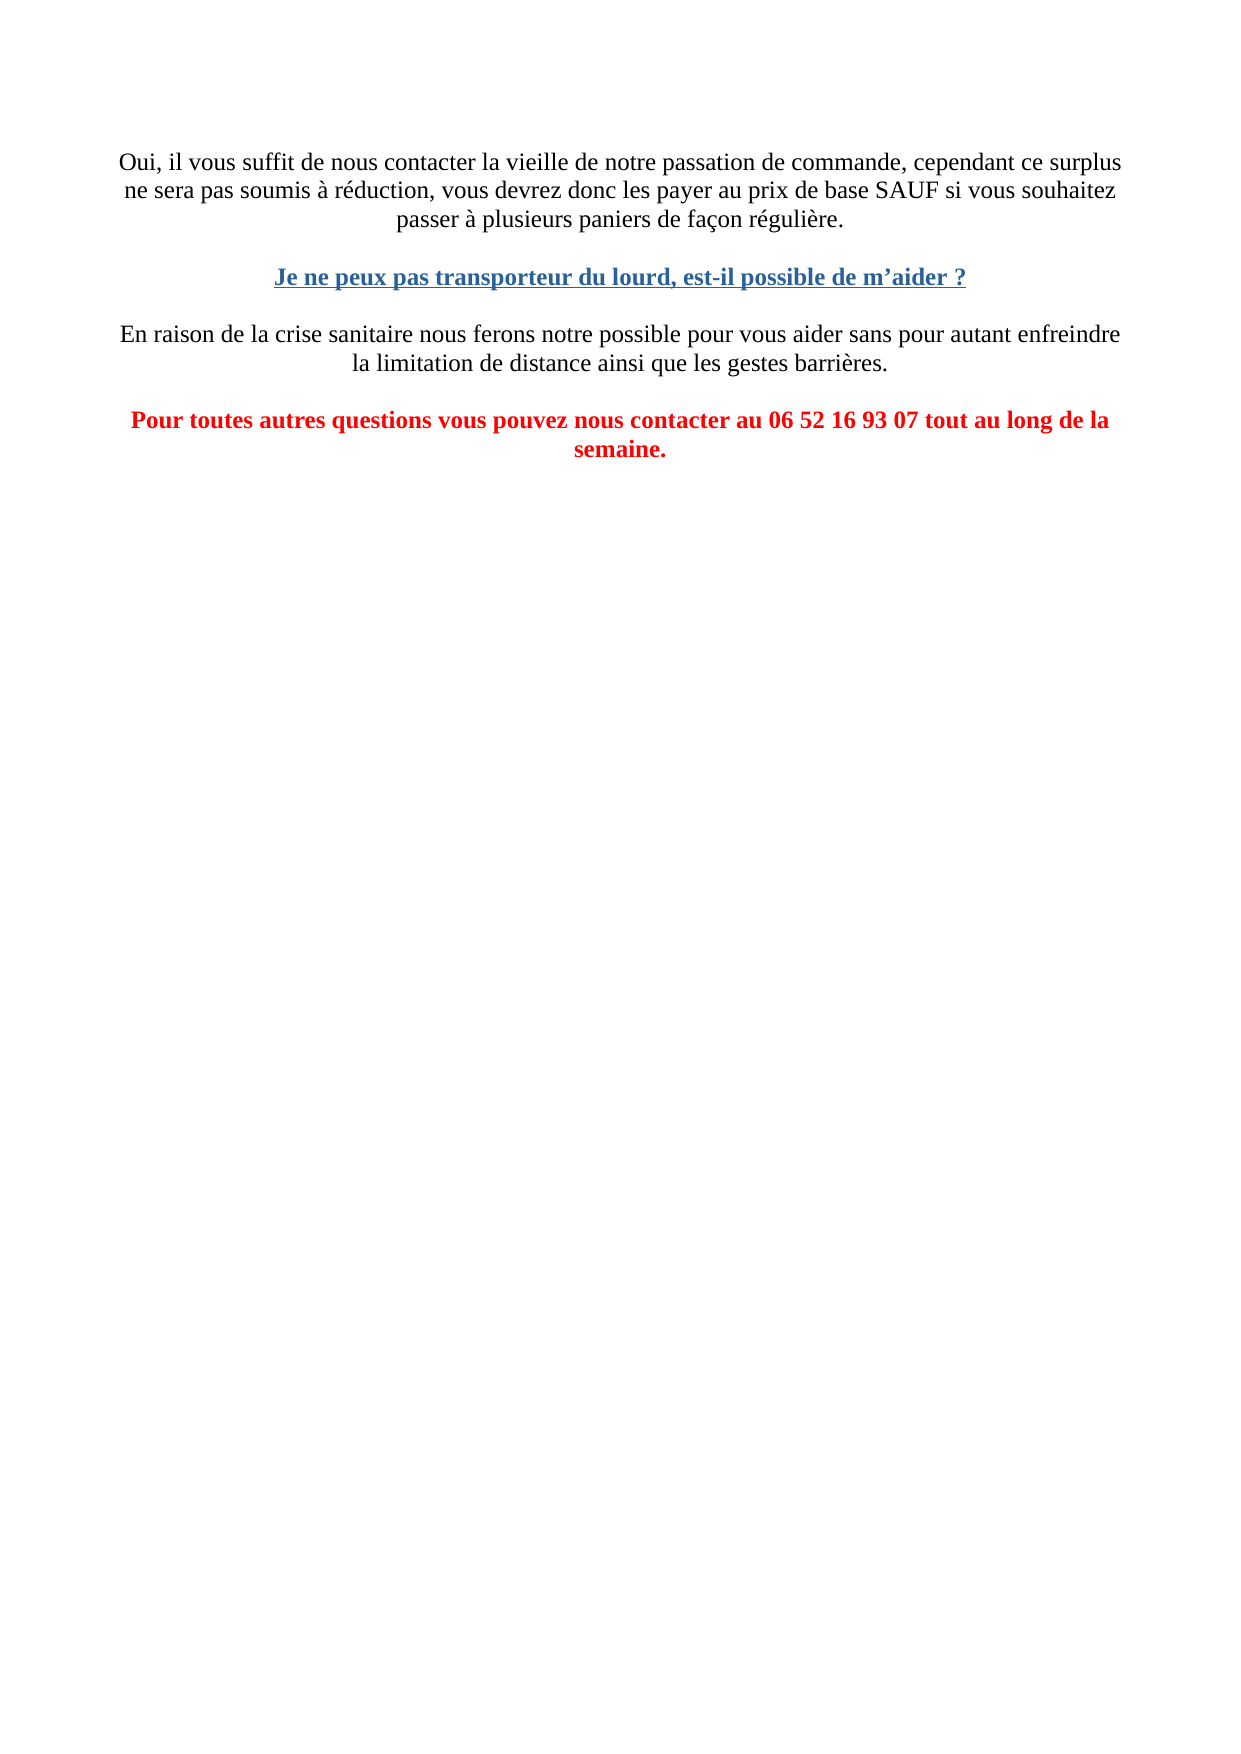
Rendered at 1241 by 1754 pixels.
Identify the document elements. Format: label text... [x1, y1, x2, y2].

text Oui, il vous suffit de nous contacter la vieille de notre passation de commande, cependant ce surplus ne sera pas soumis à réduction, vous devrez donc les payer au prix de base SAUF si vous souhaitez passer à plusieurs paniers de façon régulière. [118, 147, 1122, 233]
text Pour toutes autres questions vous pouvez nous contacter au 06 52 16 93 07 tout au long de la semaine. [118, 406, 1122, 463]
text En raison de la crise sanitaire nous ferons notre possible pour vous aider sans pour autant enfreindre la limitation de distance ainsi que les gestes barrières. [118, 319, 1122, 377]
text Je ne peux pas transporteur du lourd, est-il possible de m’aider ? [118, 262, 1122, 291]
